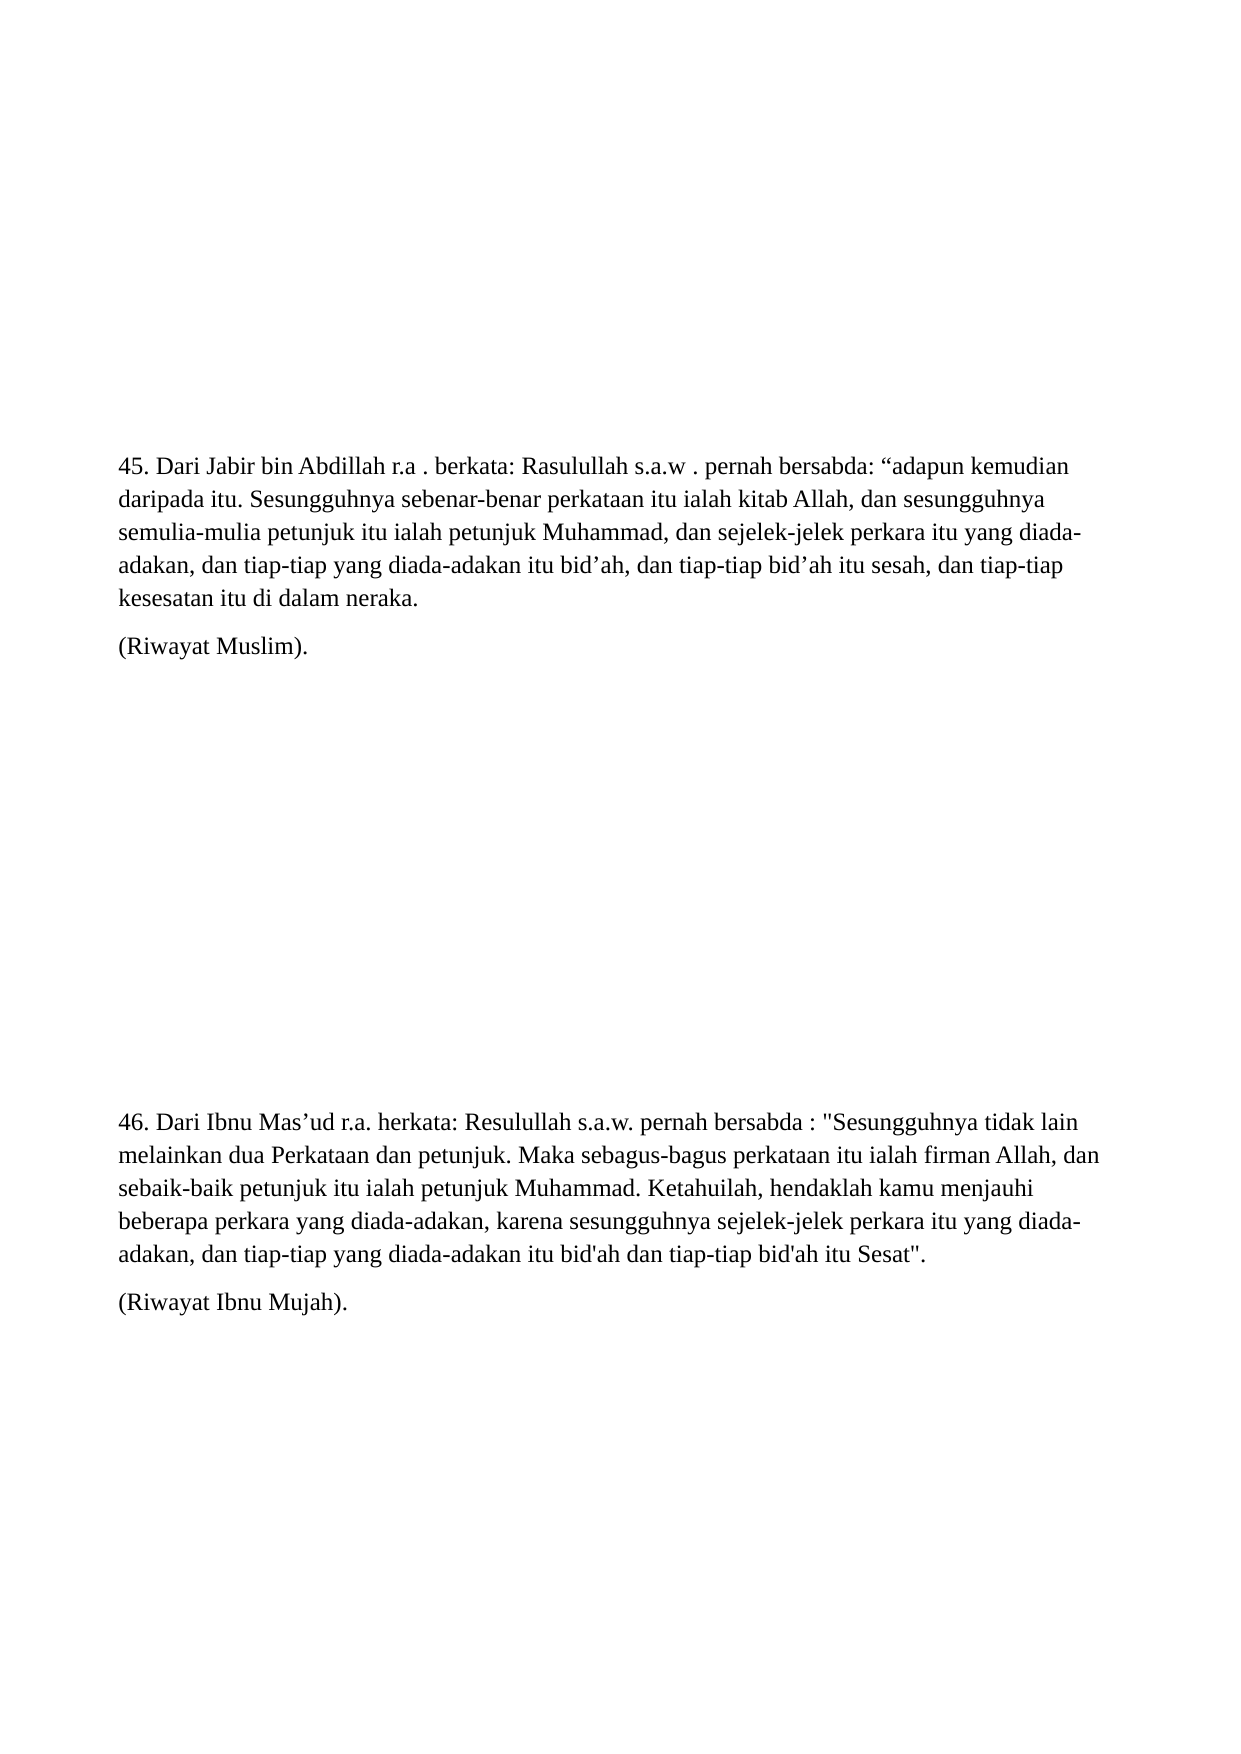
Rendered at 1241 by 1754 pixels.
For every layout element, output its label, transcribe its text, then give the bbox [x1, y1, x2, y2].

text (Riwayat Ibnu Mujah). [118, 1287, 1122, 1316]
text (Riwayat Muslim). [118, 631, 1122, 660]
text 46. Dari Ibnu Mas’ud r.a. herkata: Resulullah s.a.w. pernah bersabda : "Sesungguhnya tidak lain melainkan dua Perkataan dan petunjuk. Maka sebagus-bagus perkataan itu ialah firman Allah, dan sebaik-baik petunjuk itu ialah petunjuk Muhammad. Ketahuilah, hendaklah kamu menjauhi beberapa perkara yang diada-adakan, karena sesungguhnya sejelek-jelek perkara itu yang diada-adakan, dan tiap-tiap yang diada-adakan itu bid'ah dan tiap-tiap bid'ah itu Sesat". [118, 1107, 1122, 1268]
text 45. Dari Jabir bin Abdillah r.a . berkata: Rasulullah s.a.w . pernah bersabda: “adapun kemudian daripada itu. Sesungguhnya sebenar-benar perkataan itu ialah kitab Allah, dan sesungguhnya semulia-mulia petunjuk itu ialah petunjuk Muhammad, dan sejelek-jelek perkara itu yang diada-adakan, dan tiap-tiap yang diada-adakan itu bid’ah, dan tiap-tiap bid’ah itu sesah, dan tiap-tiap kesesatan itu di dalam neraka. [118, 451, 1122, 612]
